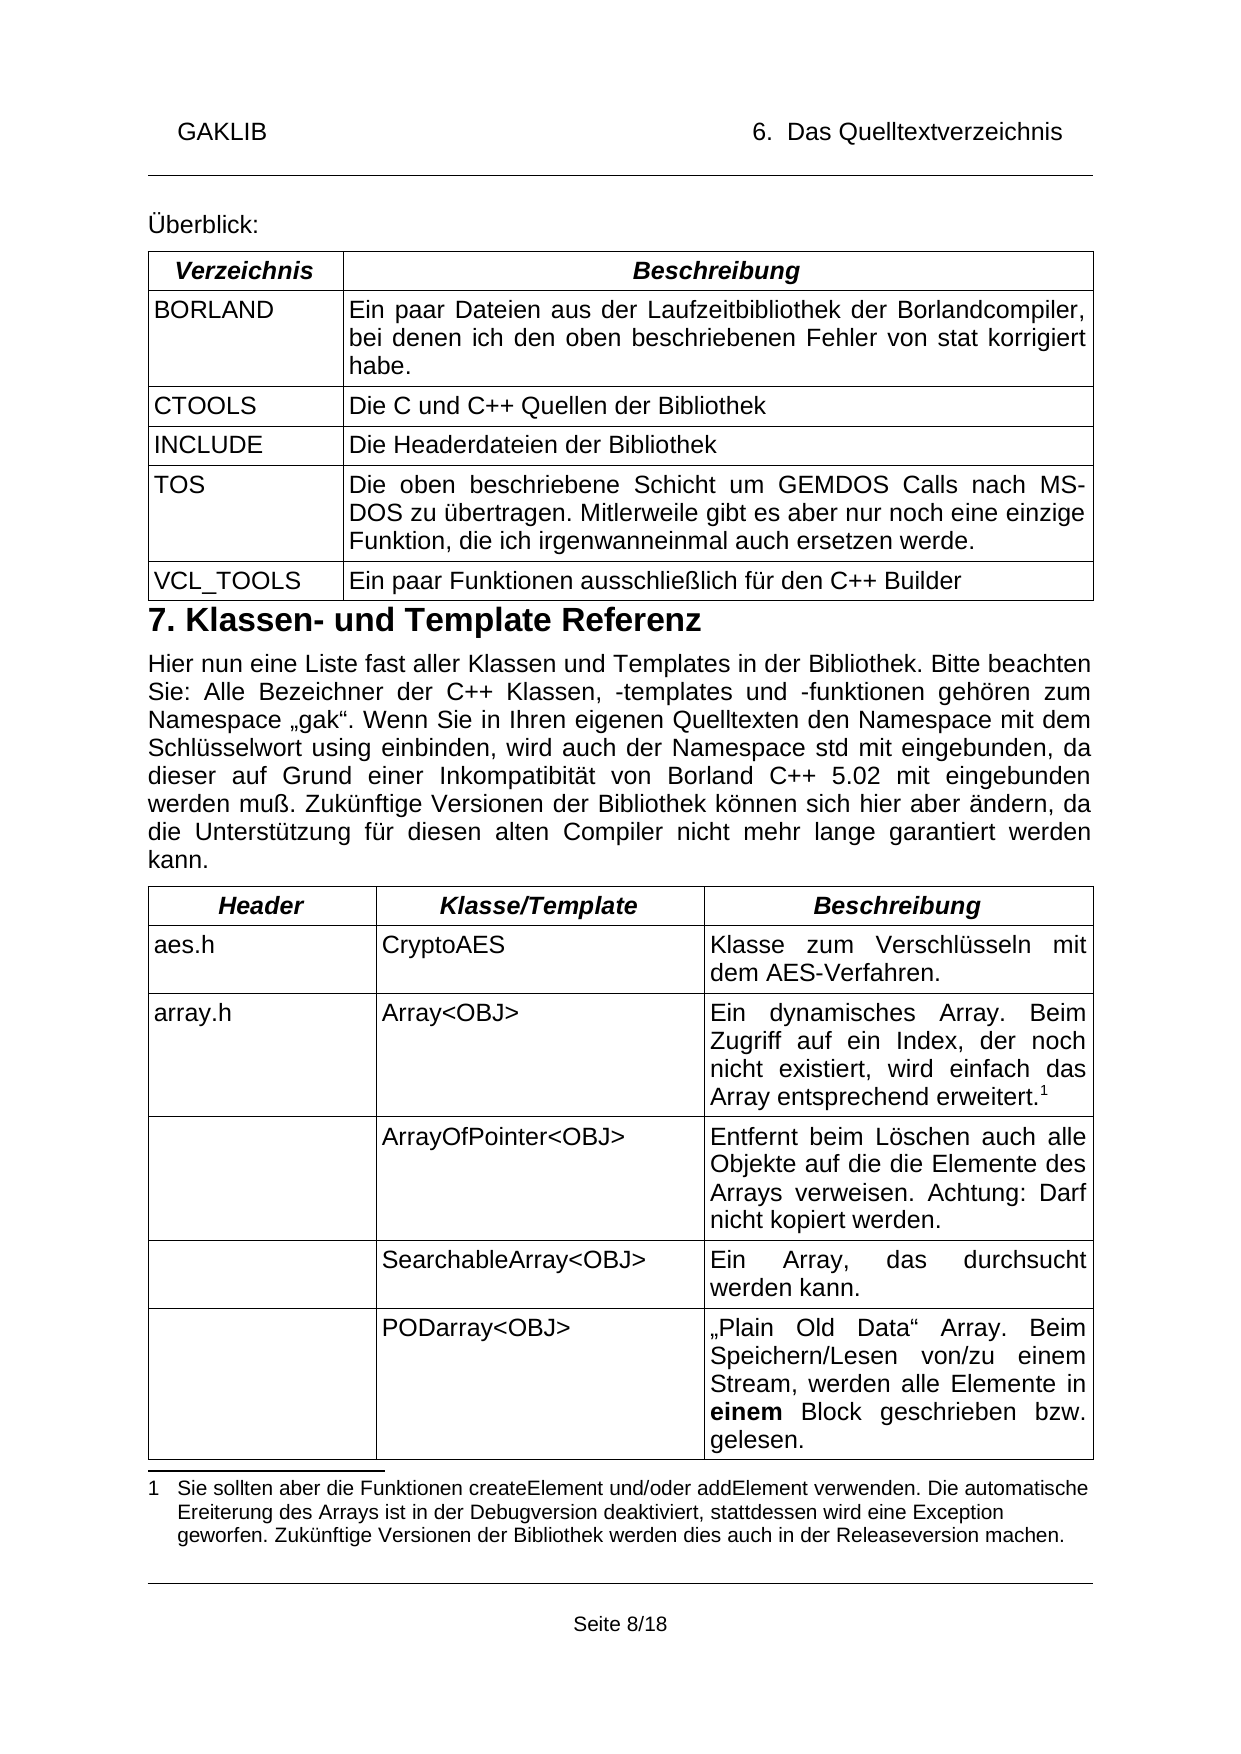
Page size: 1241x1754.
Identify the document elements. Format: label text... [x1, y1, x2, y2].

table_cell „Plain Old Data“ Array. Beim Speichern/Lesen von/zu einem Stream, werden alle Elemente in einem Block geschrieben bzw. gelesen. [705, 1309, 1093, 1459]
table_cell Die Headerdateien der Bibliothek [344, 427, 1093, 465]
table_cell CryptoAES [377, 926, 704, 993]
table_cell Ein paar Funktionen ausschließlich für den C++ Builder [344, 562, 1093, 600]
text Hier nun eine Liste fast aller Klassen und Templates in der Bibliothek. Bitte beachten Sie: Alle Bezeichner der C++ Klassen, -templates und -funktionen gehören zum Namespace „gak“. Wenn Sie in Ihren eigenen Quelltexten den Namespace mit dem Schlüsselwort using einbinden, wird auch der Namespace std mit eingebunden, da dieser auf Grund einer Inkompatibität von Borland C++ 5.02 mit eingebunden werden muß. Zukünftige Versionen der Bibliothek können sich hier aber ändern, da die Unterstützung für diesen alten Compiler nicht mehr lange garantiert werden kann. [148, 650, 1093, 874]
table_cell array.h [149, 994, 376, 1116]
text Überblick: [148, 211, 1093, 239]
table_cell Ein Array, das durchsucht werden kann. [705, 1241, 1093, 1308]
table_cell Ein paar Dateien aus der Laufzeitbibliothek der Borlandcompiler, bei denen ich den oben beschriebenen Fehler von stat korrigiert habe. [344, 291, 1093, 386]
table_header Klasse/Template [377, 887, 704, 925]
table_cell [149, 1309, 376, 1459]
table_cell aes.h [149, 926, 376, 993]
table_cell VCL_TOOLS [149, 562, 343, 600]
table_cell Entfernt beim Löschen auch alle Objekte auf die die Elemente des Arrays verweisen. Achtung: Darf nicht kopiert werden. [705, 1117, 1093, 1240]
table_header Beschreibung [705, 887, 1093, 925]
table_cell Klasse zum Verschlüsseln mit dem AES-Verfahren. [705, 926, 1093, 993]
table_cell TOS [149, 466, 343, 561]
table_header Beschreibung [344, 252, 1093, 290]
subtitle Klassen- und Template Referenz [148, 601, 1093, 638]
table_cell PODarray<OBJ> [377, 1309, 704, 1459]
table_cell [149, 1117, 376, 1240]
table_cell INCLUDE [149, 427, 343, 465]
table_cell SearchableArray<OBJ> [377, 1241, 704, 1308]
table_cell Die oben beschriebene Schicht um GEMDOS Calls nach MS-DOS zu übertragen. Mitlerweile gibt es aber nur noch eine einzige Funktion, die ich irgenwanneinmal auch ersetzen werde. [344, 466, 1093, 561]
table_cell BORLAND [149, 291, 343, 386]
table_header Header [149, 887, 376, 925]
table_cell Ein dynamisches Array. Beim Zugriff auf ein Index, der noch nicht existiert, wird einfach das Array entsprechend erweitert. [705, 994, 1093, 1116]
table_cell ArrayOfPointer<OBJ> [377, 1117, 704, 1240]
table_cell Die C und C++ Quellen der Bibliothek [344, 387, 1093, 426]
table_header Verzeichnis [149, 252, 343, 290]
table_cell CTOOLS [149, 387, 343, 426]
table_cell [149, 1241, 376, 1308]
table_cell Array<OBJ> [377, 994, 704, 1116]
